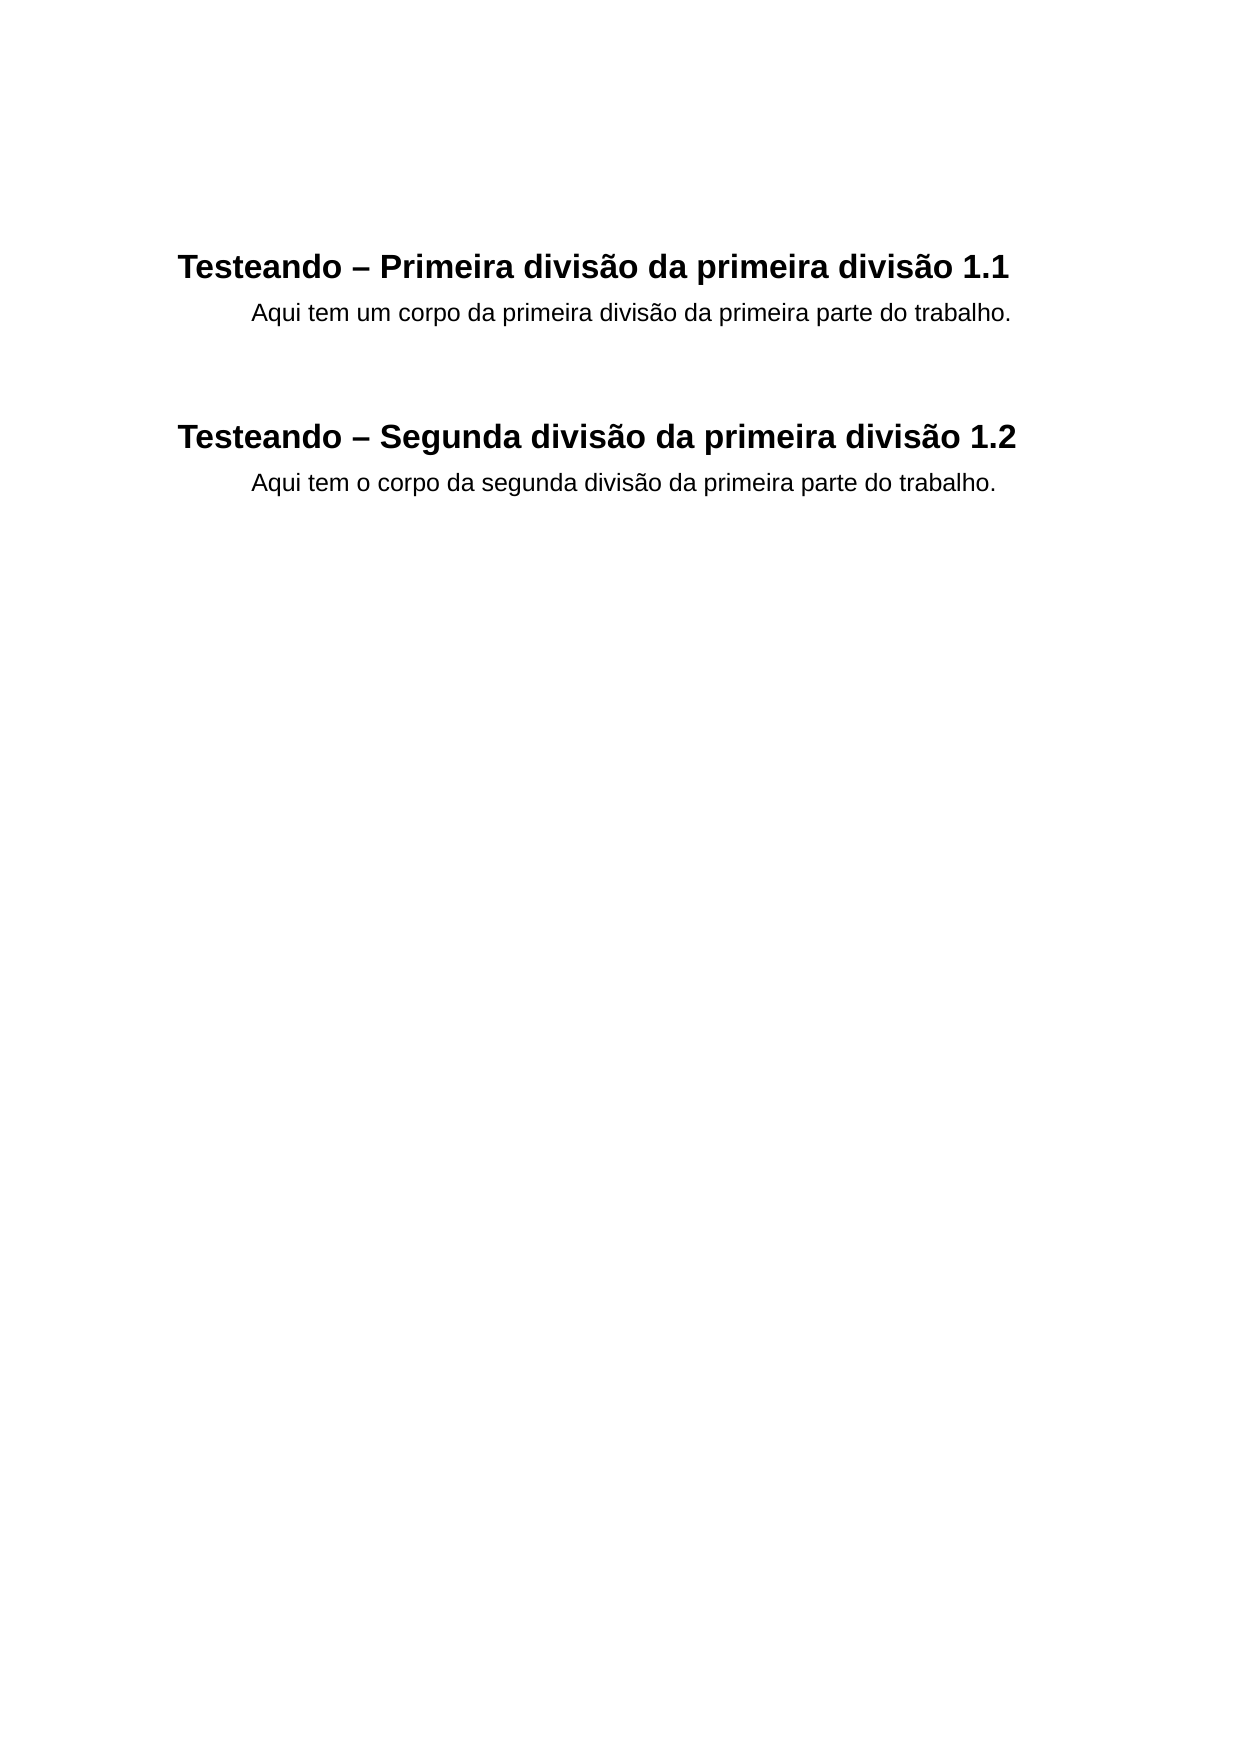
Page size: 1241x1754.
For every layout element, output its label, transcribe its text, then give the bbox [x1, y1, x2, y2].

text Aqui tem o corpo da segunda divisão da primeira parte do trabalho. [177, 468, 1122, 497]
subtitle Testeando – Primeira divisão da primeira divisão 1.1 [177, 247, 1122, 286]
subtitle Testeando – Segunda divisão da primeira divisão 1.2 [177, 417, 1122, 456]
text Aqui tem um corpo da primeira divisão da primeira parte do trabalho. [177, 298, 1122, 327]
